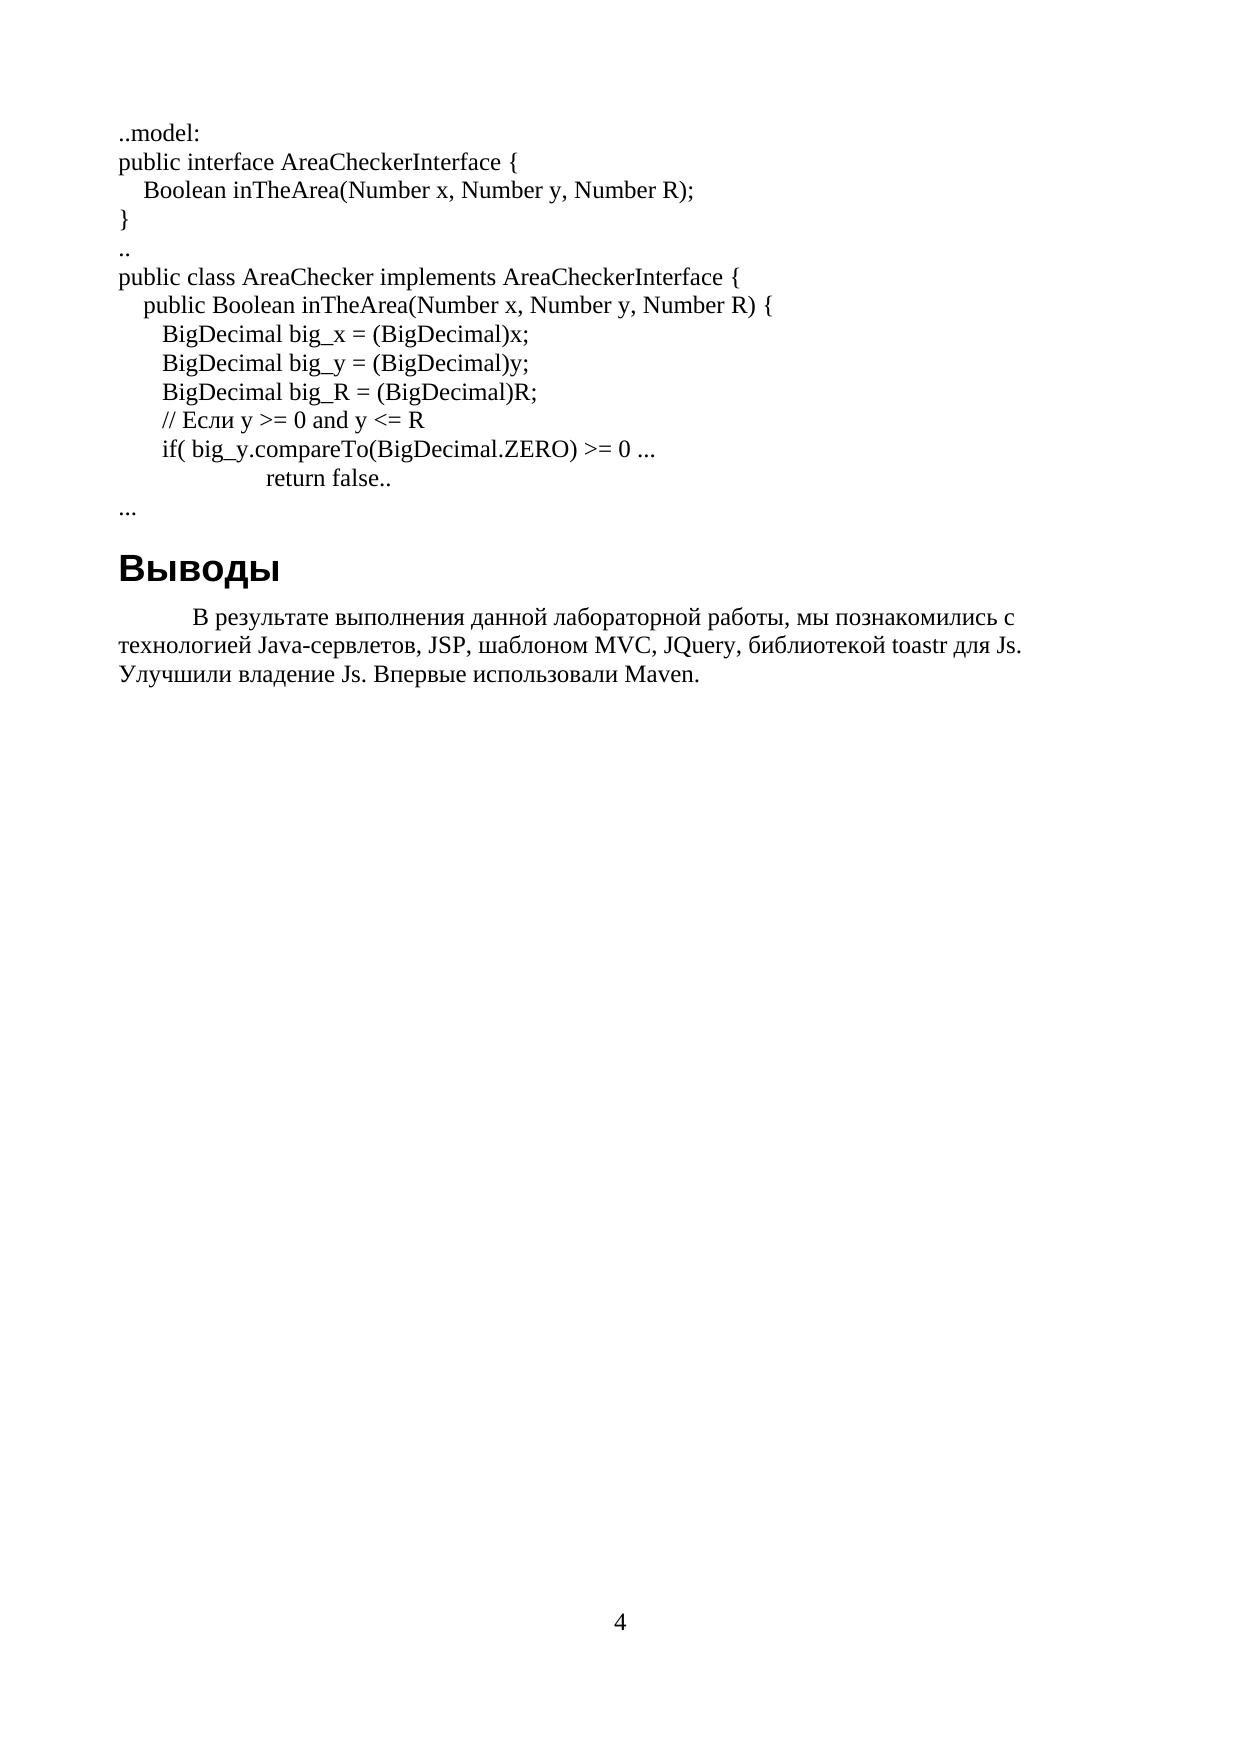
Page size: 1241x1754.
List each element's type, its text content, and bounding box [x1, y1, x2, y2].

text if( big_y.compareTo(BigDecimal.ZERO) >= 0 ... [118, 434, 1122, 463]
text Boolean inTheArea(Number x, Number y, Number R); [118, 176, 1122, 204]
subtitle Выводы [118, 546, 1122, 589]
text } [118, 204, 1122, 233]
text .. [118, 233, 1122, 262]
text public interface AreaCheckerInterface { [118, 147, 1122, 176]
text BigDecimal big_R = (BigDecimal)R; [118, 377, 1122, 406]
text BigDecimal big_x = (BigDecimal)x; [118, 319, 1122, 348]
text ..model: [118, 118, 1122, 147]
text public Boolean inTheArea(Number x, Number y, Number R) { [118, 291, 1122, 319]
text public class AreaChecker implements AreaCheckerInterface { [118, 262, 1122, 291]
text В результате выполнения данной лабораторной работы, мы познакомились с технологией Java-сервлетов, JSP, шаблоном MVC, JQuery, библиотекой toastr для Js. Улучшили владение Js. Впервые использовали Maven. [118, 602, 1122, 688]
text // Если y >= 0 and y <= R [118, 406, 1122, 434]
text ... [118, 492, 1122, 521]
text BigDecimal big_y = (BigDecimal)y; [118, 348, 1122, 377]
text return false.. [118, 463, 1122, 492]
